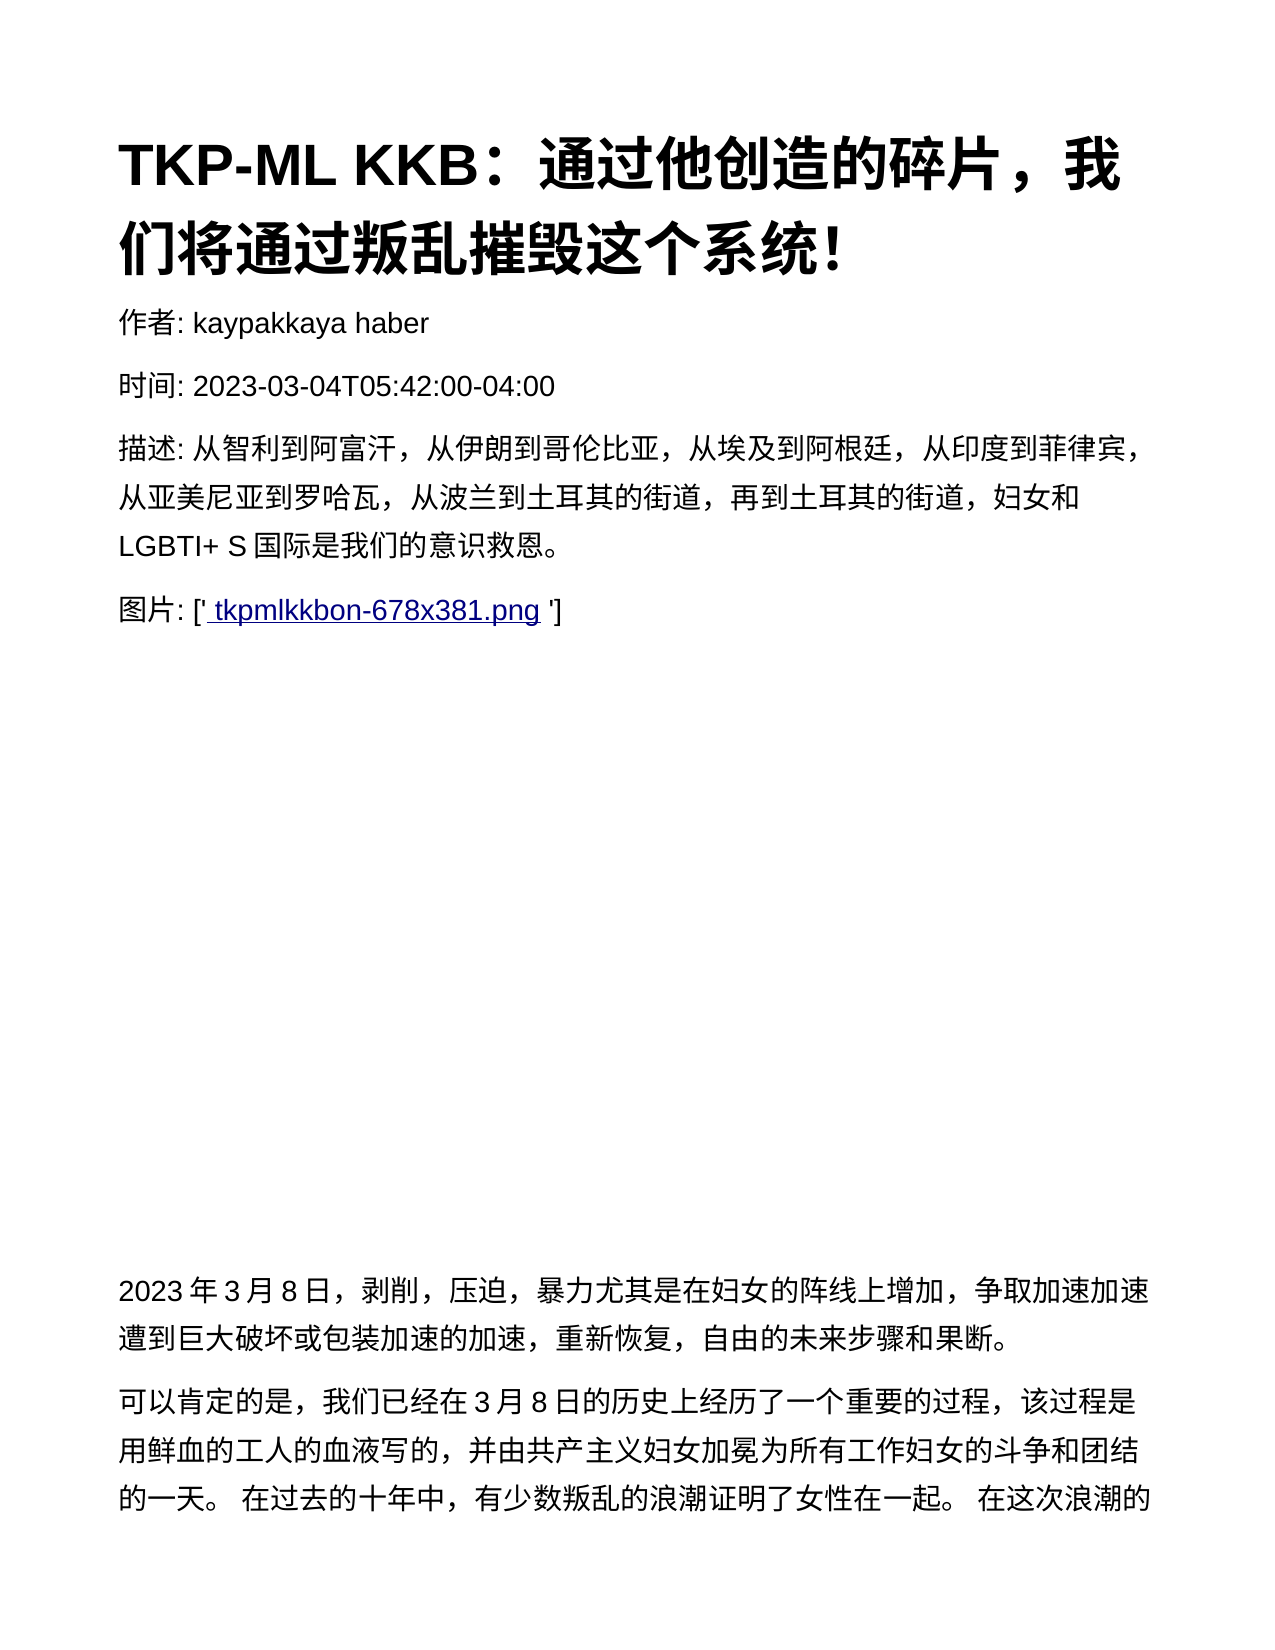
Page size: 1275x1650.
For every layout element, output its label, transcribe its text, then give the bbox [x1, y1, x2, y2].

text 作者: kaypakkaya haber [118, 299, 1157, 342]
text 可以肯定的是，我们已经在3月8日的历史上经历了一个重要的过程，该过程是用鲜血的工人的血液写的，并由共产主义妇女加冕为所有工作妇女的斗争和团结的一天。 在过去的十年中，有少数叛乱的浪潮证明了女性在一起。 在这次浪潮的 [118, 1379, 1157, 1518]
text 描述: 从智利到阿富汗，从伊朗到哥伦比亚，从埃及到阿根廷，从印度到菲律宾，从亚美尼亚到罗哈瓦，从波兰到土耳其的街道，再到土耳其的街道，妇女和LGBTI+ S国际是我们的意识救恩。 [118, 426, 1157, 565]
text 时间: 2023-03-04T05:42:00-04:00 [118, 363, 1157, 405]
text 图片: [' tkpmlkkbon-678x381.png '] [118, 586, 1157, 628]
text 2023年3月8日，剥削，压迫，暴力尤其是在妇女的阵线上增加，争取加速加速遭到巨大破坏或包装加速的加速，重新恢复，自由的未来步骤和果断。 [118, 649, 1157, 1358]
subtitle TKP-ML KKB：通过他创造的碎片，我们将通过叛乱摧毁这个系统！ [118, 118, 1157, 287]
